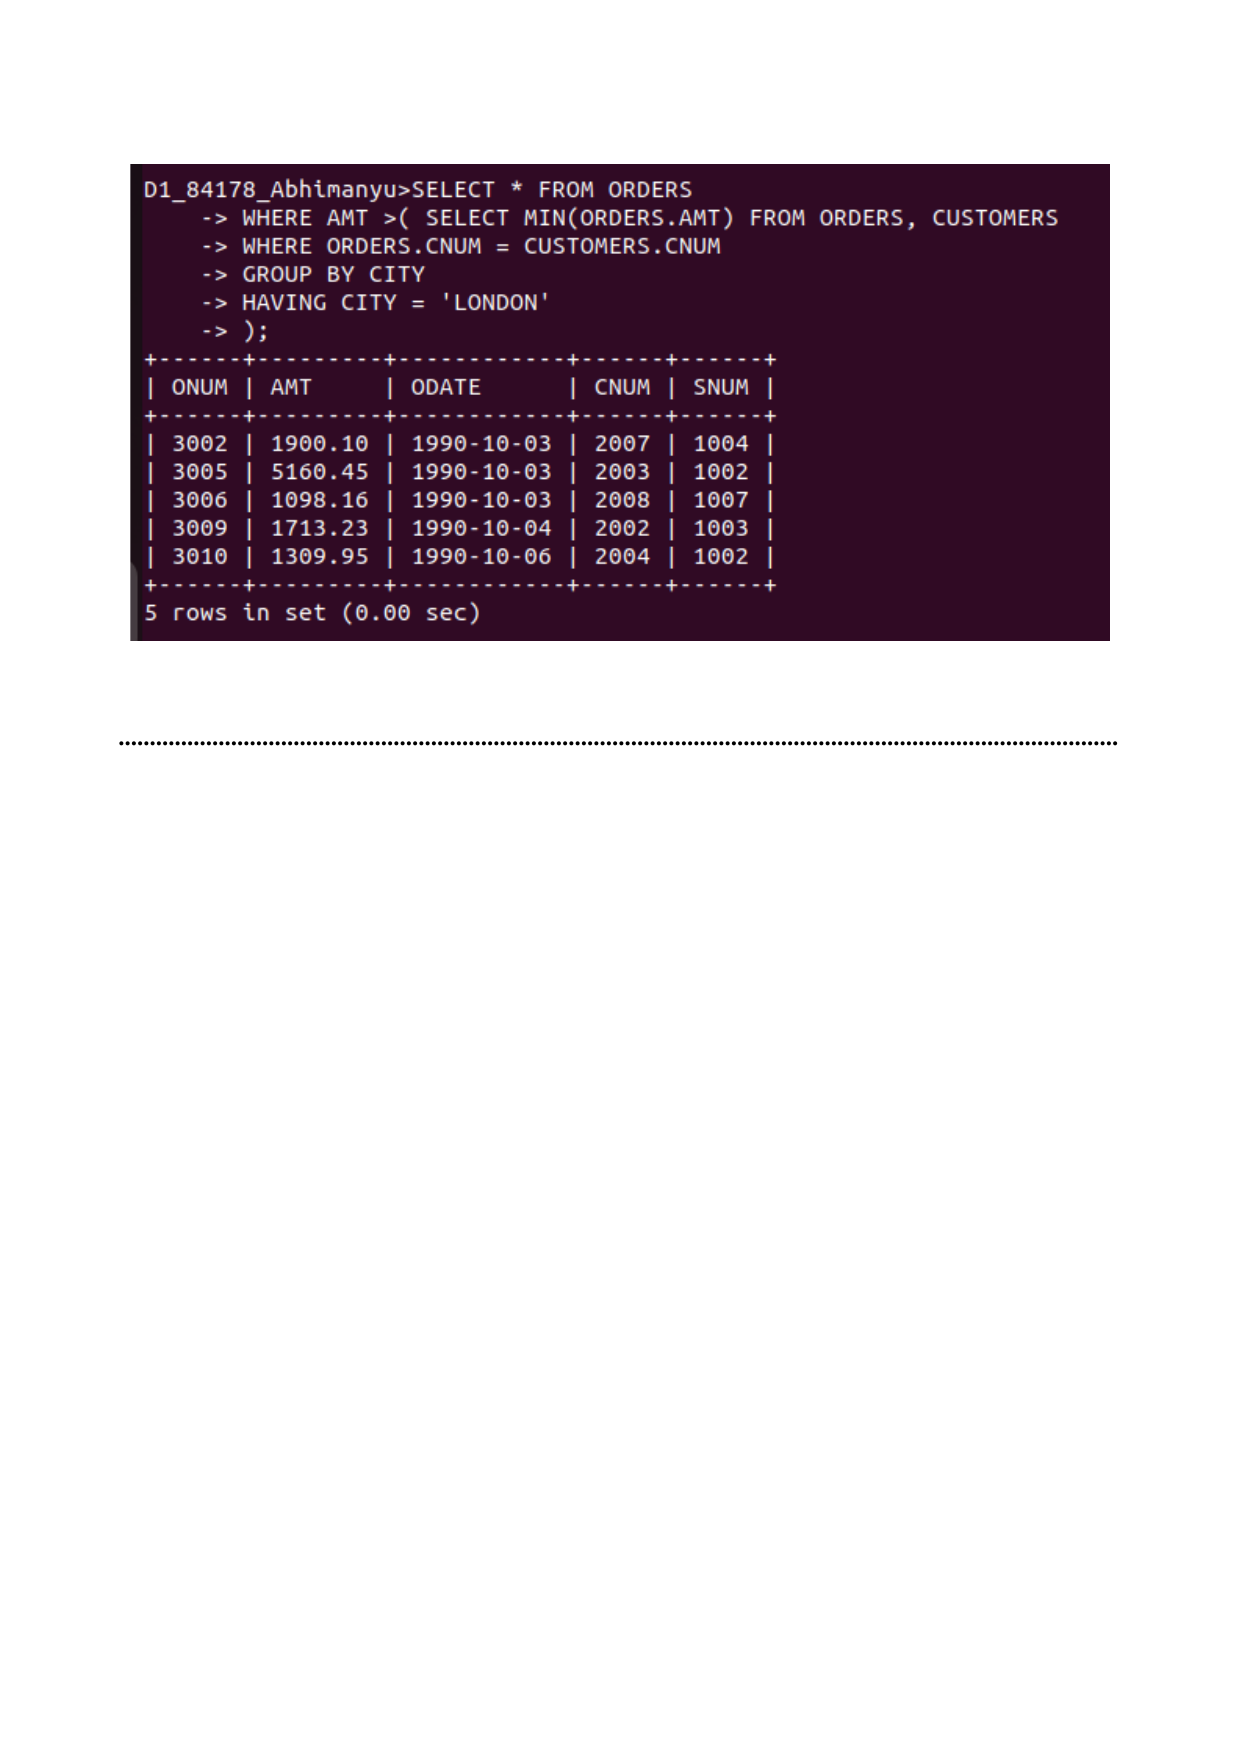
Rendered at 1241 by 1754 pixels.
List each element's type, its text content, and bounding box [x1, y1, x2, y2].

picture [130, 164, 1110, 641]
text ................................................................................................................................................................ [118, 722, 1122, 751]
